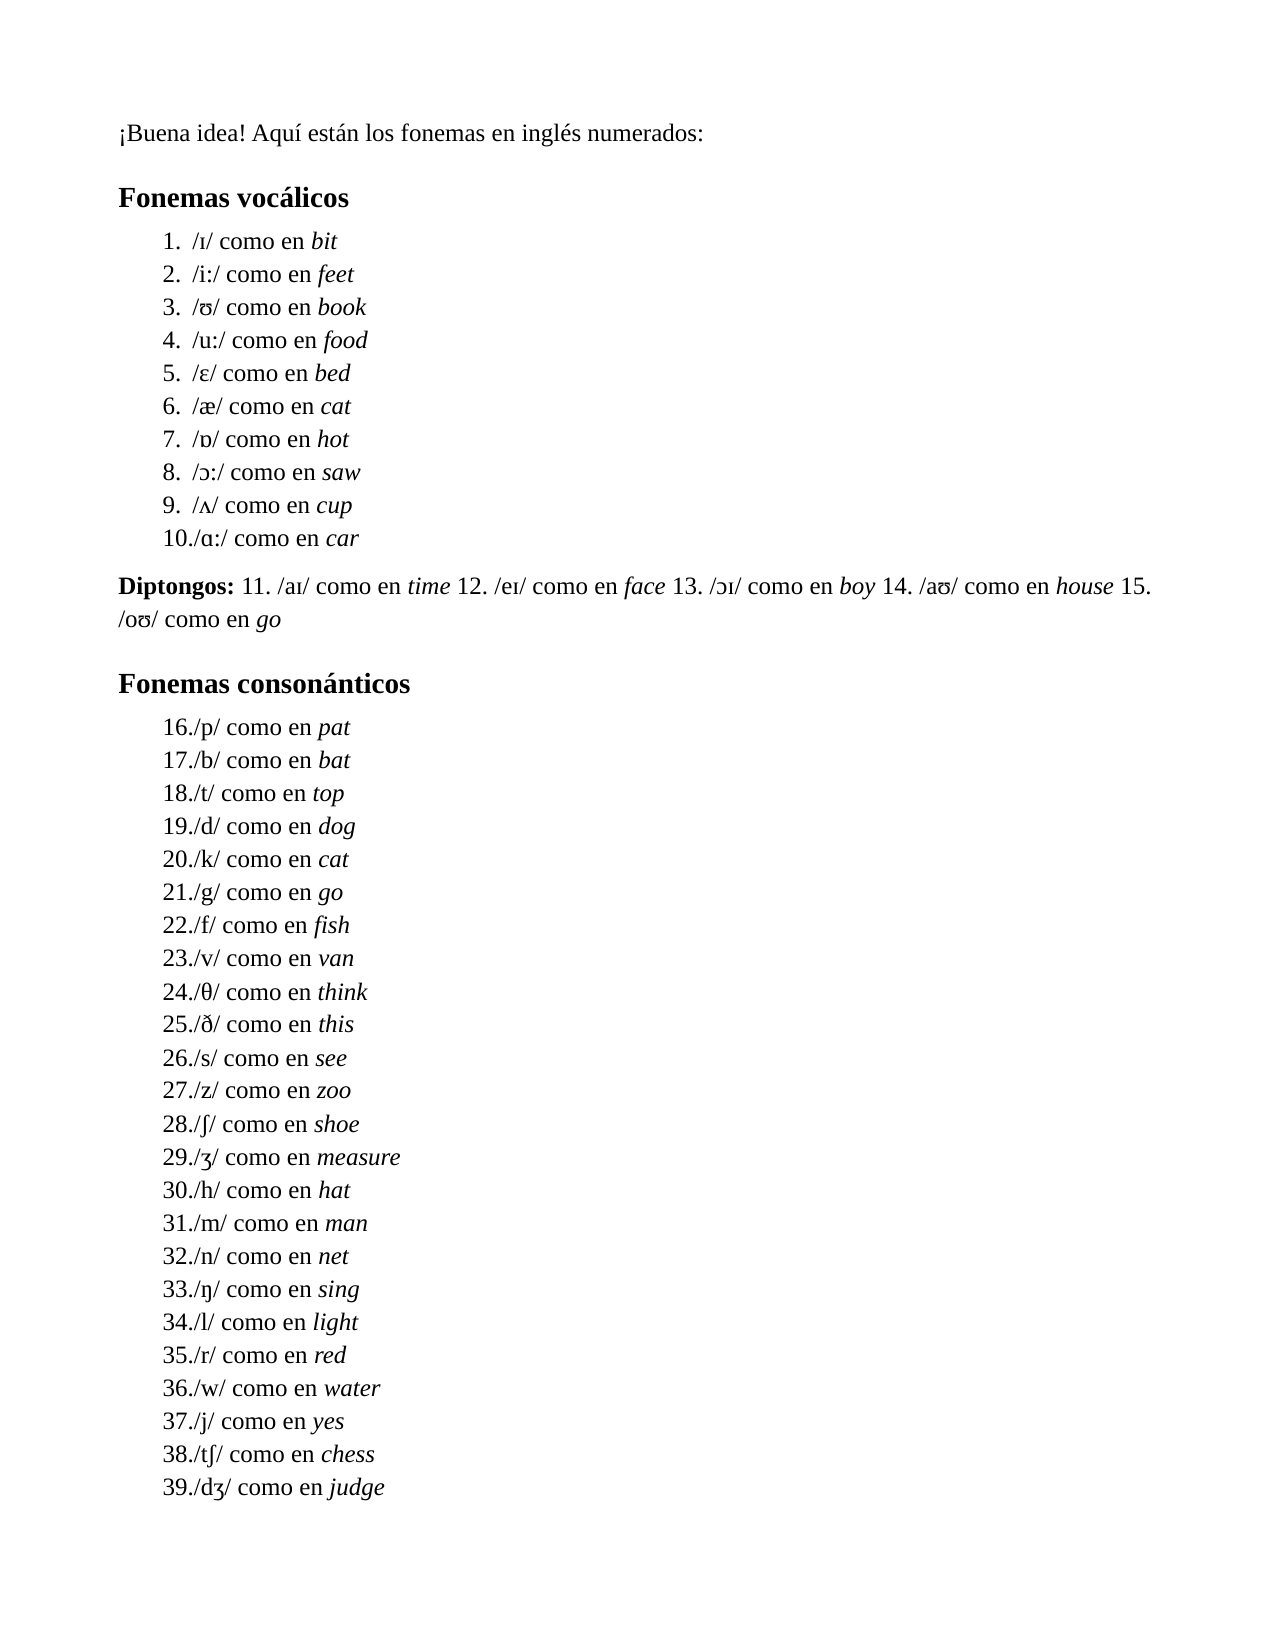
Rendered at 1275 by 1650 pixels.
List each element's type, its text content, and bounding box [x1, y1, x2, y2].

list /j/ como en yes [162, 1406, 1157, 1434]
list /g/ como en go [162, 877, 1157, 906]
list /ɒ/ como en hot [162, 424, 1157, 453]
list /ʊ/ como en book [162, 292, 1157, 321]
subtitle Fonemas vocálicos [118, 180, 1157, 214]
list /ð/ como en this [162, 1009, 1157, 1038]
list /b/ como en bat [162, 745, 1157, 774]
list /u:/ como en food [162, 325, 1157, 354]
list /p/ como en pat [162, 712, 1157, 741]
list /w/ como en water [162, 1373, 1157, 1402]
text Diptongos: 11. /aɪ/ como en time 12. /eɪ/ como en face 13. /ɔɪ/ como en boy 14. /aʊ/ como en house 15. /oʊ/ como en go [118, 571, 1157, 633]
list /ɔ:/ como en saw [162, 457, 1157, 486]
list /i:/ como en feet [162, 259, 1157, 288]
list /tʃ/ como en chess [162, 1439, 1157, 1468]
list /n/ como en net [162, 1241, 1157, 1269]
list /t/ como en top [162, 778, 1157, 807]
list /ʒ/ como en measure [162, 1142, 1157, 1170]
text ¡Buena idea! Aquí están los fonemas en inglés numerados: [118, 118, 1157, 147]
list /d/ como en dog [162, 811, 1157, 840]
list /v/ como en van [162, 943, 1157, 972]
list /ɪ/ como en bit [162, 226, 1157, 255]
list /ʃ/ como en shoe [162, 1109, 1157, 1137]
list /θ/ como en think [162, 977, 1157, 1005]
list /dʒ/ como en judge [162, 1472, 1157, 1501]
list /m/ como en man [162, 1208, 1157, 1236]
list /s/ como en see [162, 1043, 1157, 1071]
list /l/ como en light [162, 1307, 1157, 1336]
list /k/ como en cat [162, 844, 1157, 873]
list /h/ como en hat [162, 1175, 1157, 1203]
list /z/ como en zoo [162, 1076, 1157, 1104]
list /ŋ/ como en sing [162, 1274, 1157, 1302]
subtitle Fonemas consonánticos [118, 666, 1157, 700]
list /ɛ/ como en bed [162, 358, 1157, 387]
list /æ/ como en cat [162, 391, 1157, 420]
list /r/ como en red [162, 1340, 1157, 1368]
list /ɑ:/ como en car [162, 523, 1157, 552]
list /ʌ/ como en cup [162, 491, 1157, 519]
list /f/ como en fish [162, 911, 1157, 939]
